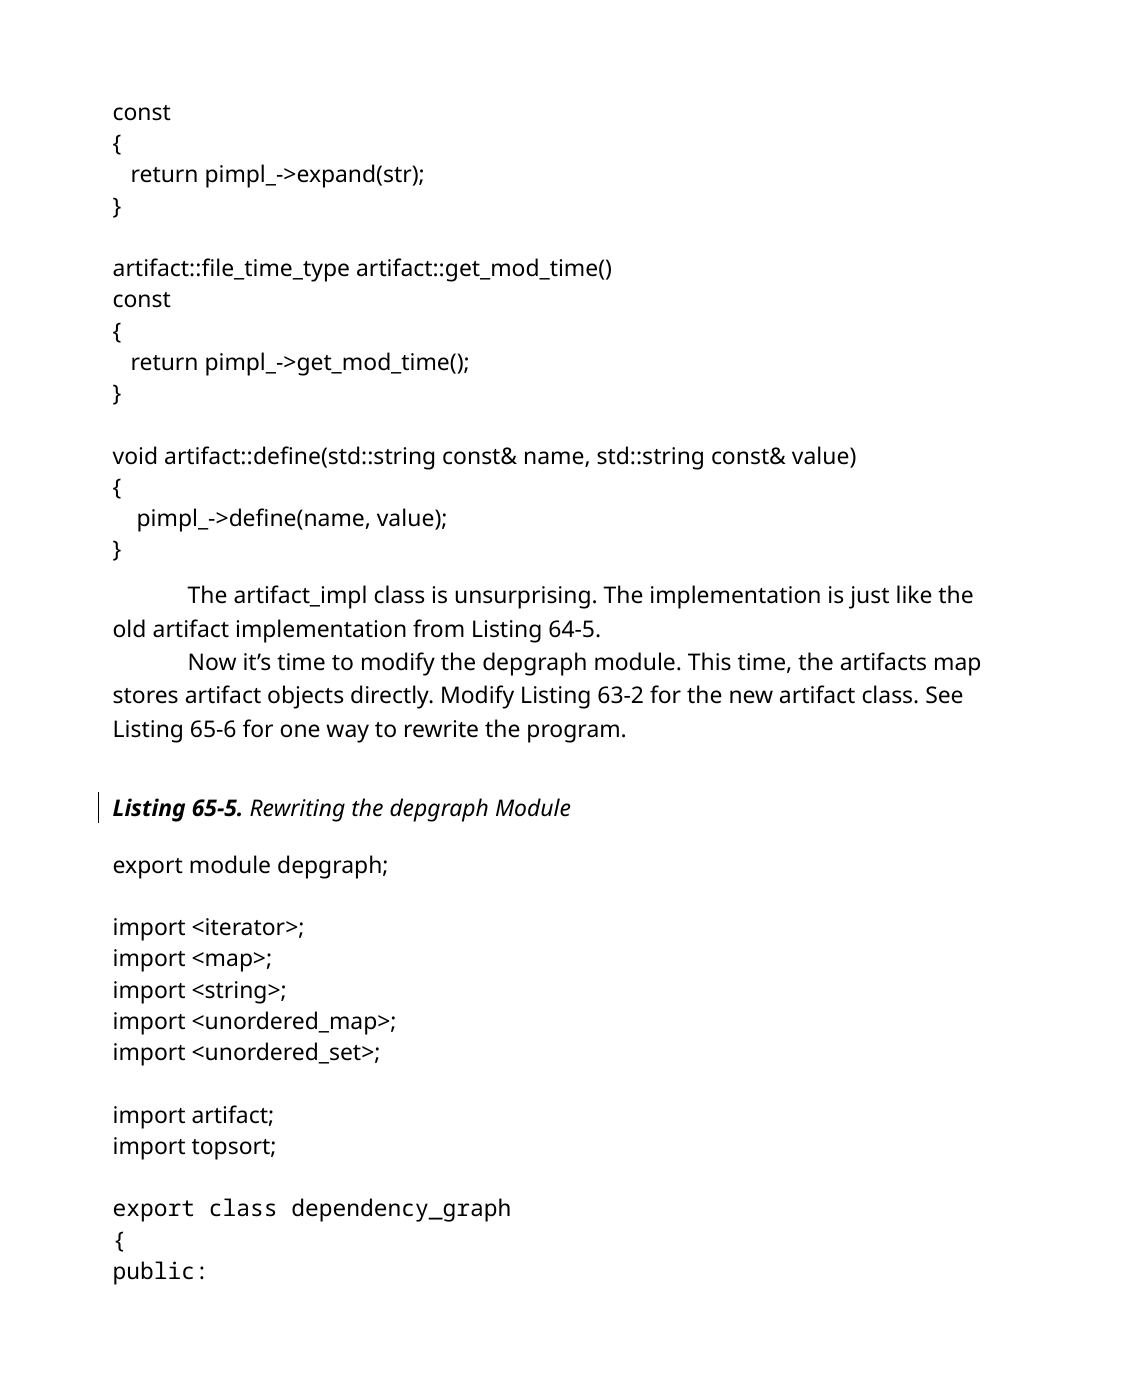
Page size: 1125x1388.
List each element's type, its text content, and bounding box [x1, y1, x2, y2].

text const [112, 283, 1012, 315]
text { [112, 1223, 1012, 1255]
text { [112, 127, 1012, 158]
text { [112, 315, 1012, 346]
text } [112, 377, 1012, 408]
text import <string>; [112, 973, 1012, 1005]
text import <unordered_map>; [112, 1005, 1012, 1036]
text const [112, 96, 1012, 127]
text import <map>; [112, 942, 1012, 973]
text void artifact::define(std::string const& name, std::string const& value) [112, 440, 1012, 471]
text export module depgraph; [112, 848, 1012, 880]
text Listing 65-5. Rewriting the depgraph Module [112, 792, 1012, 823]
text import topsort; [112, 1130, 1012, 1161]
text artifact::file_time_type artifact::get_mod_time() [112, 252, 1012, 283]
text Now it’s time to modify the depgraph module. This time, the artifacts map stores artifact objects directly. Modify Listing 63-2 for the new artifact class. See Listing 65-6 for one way to rewrite the program. [112, 644, 1012, 744]
text } [112, 533, 1012, 565]
text } [112, 190, 1012, 221]
text pimpl_->define(name, value); [112, 502, 1012, 533]
text { [112, 471, 1012, 502]
text import <unordered_set>; [112, 1036, 1012, 1067]
text The artifact_impl class is unsurprising. The implementation is just like the old artifact implementation from Listing 64-5. [112, 577, 1012, 644]
text import <iterator>; [112, 911, 1012, 942]
text export class dependency_graph [112, 1192, 1012, 1223]
text import artifact; [112, 1098, 1012, 1130]
text public: [112, 1255, 1012, 1286]
text return pimpl_->expand(str); [112, 158, 1012, 190]
text return pimpl_->get_mod_time(); [112, 346, 1012, 377]
